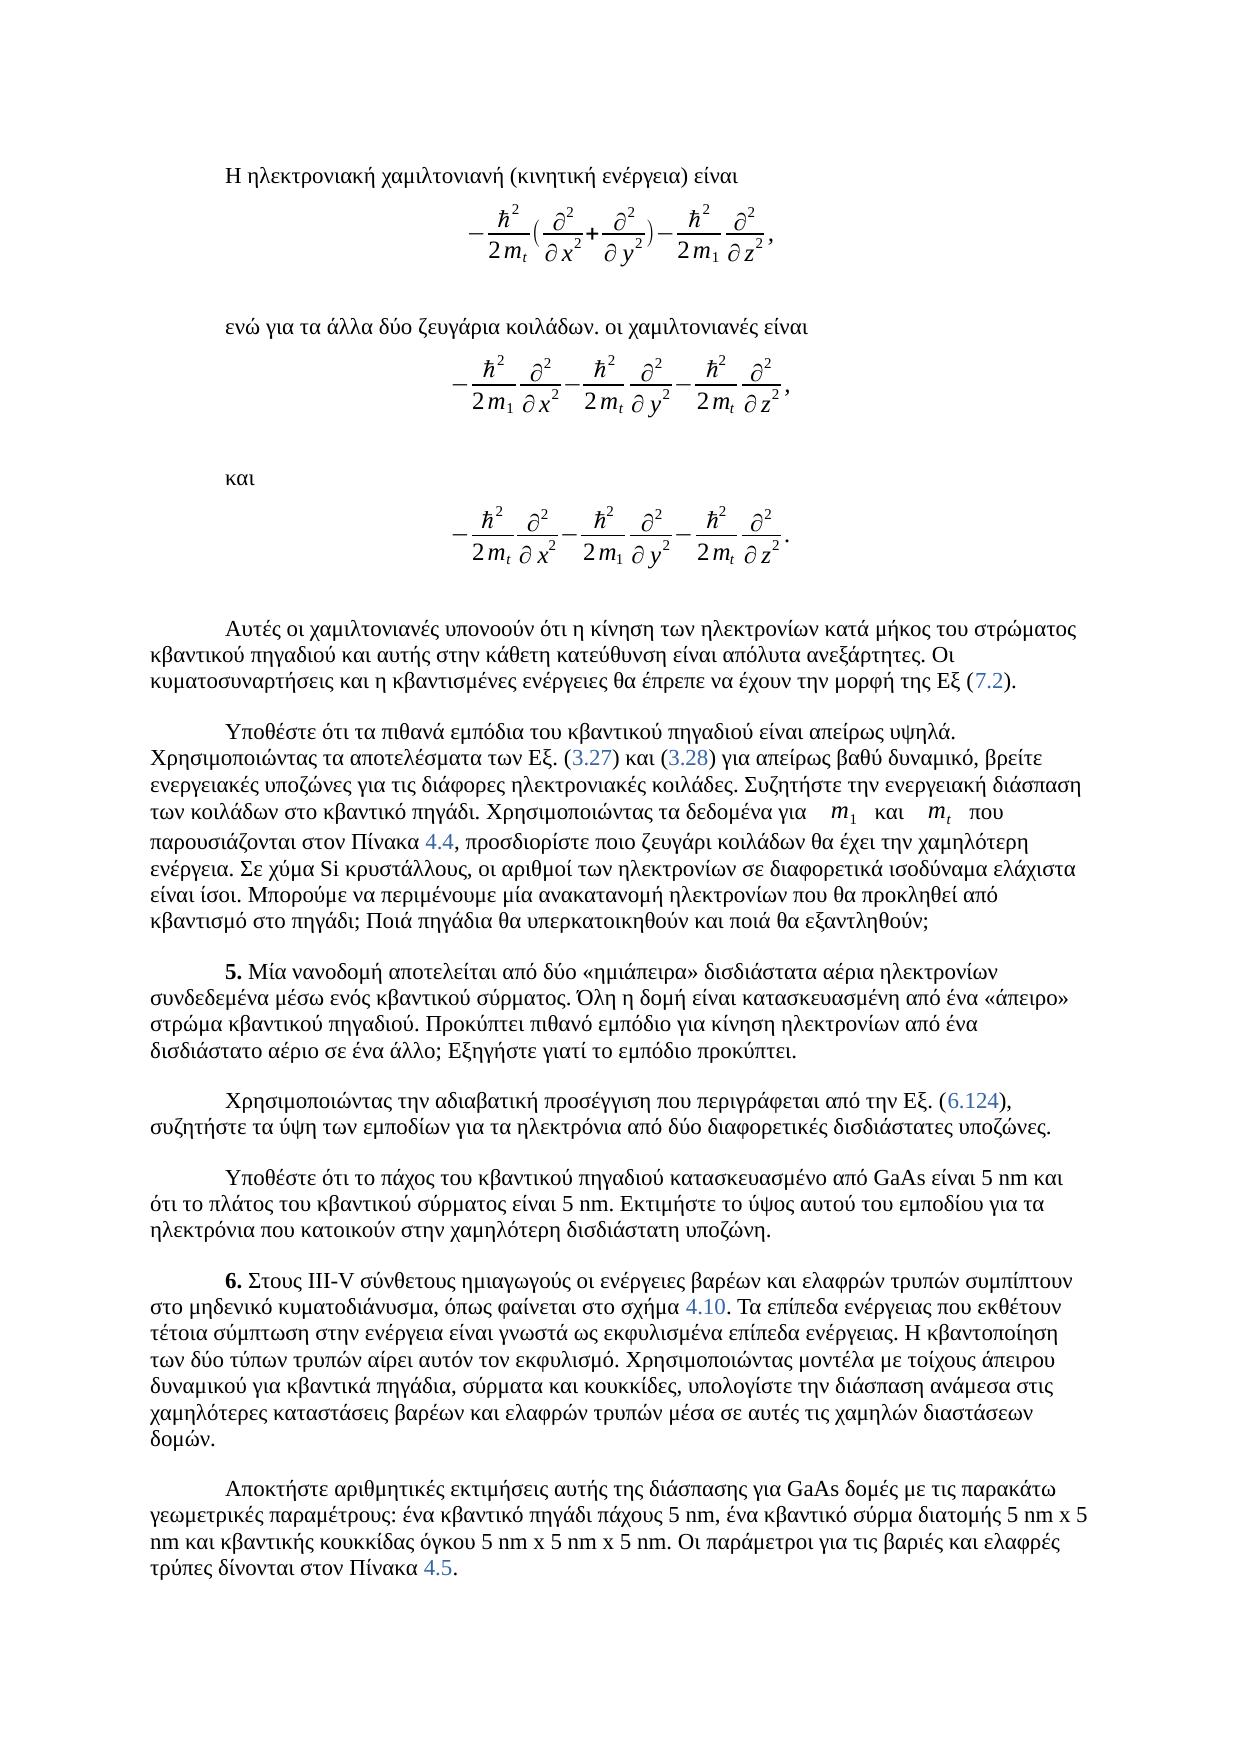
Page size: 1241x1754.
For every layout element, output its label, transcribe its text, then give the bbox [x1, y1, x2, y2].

text ενώ για τα άλλα δύο ζευγάρια κοιλάδων. οι χαμιλτονιανές είναι [150, 313, 1091, 339]
text 6. Στους III-V σύνθετους ημιαγωγούς οι ενέργειες βαρέων και ελαφρών τρυπών συμπίπτουν στο μηδενικό κυματοδιάνυσμα, όπως φαίνεται στο σχήμα 4.10. Τα επίπεδα ενέργειας που εκθέτουν τέτοια σύμπτωση στην ενέργεια είναι γνωστά ως εκφυλισμένα επίπεδα ενέργειας. Η κβαντοποίηση των δύο τύπων τρυπών αίρει αυτόν τον εκφυλισμό. Χρησιμοποιώντας μοντέλα με τοίχους άπειρου δυναμικού για κβαντικά πηγάδια, σύρματα και κουκκίδες, υπολογίστε την διάσπαση ανάμεσα στις χαμηλότερες καταστάσεις βαρέων και ελαφρών τρυπών μέσα σε αυτές τις χαμηλών διαστάσεων δομών. [150, 1267, 1091, 1451]
text Αυτές οι χαμιλτονιανές υπονοούν ότι η κίνηση των ηλεκτρονίων κατά μήκος του στρώματος κβαντικού πηγαδιού και αυτής στην κάθετη κατεύθυνση είναι απόλυτα ανεξάρτητες. Οι κυματοσυναρτήσεις και η κβαντισμένες ενέργειες θα έπρεπε να έχουν την μορφή της Εξ (7.2). [150, 615, 1091, 694]
subtitle Η ηλεκτρονιακή χαμιλτονιανή (κινητική ενέργεια) είναι [150, 162, 1091, 188]
text και [150, 464, 1091, 490]
text 5. Μία νανοδομή αποτελείται από δύο «ημιάπειρα» δισδιάστατα αέρια ηλεκτρονίων συνδεδεμένα μέσω ενός κβαντικού σύρματος. Όλη η δομή είναι κατασκευασμένη από ένα «άπειρο» στρώμα κβαντικού πηγαδιού. Προκύπτει πιθανό εμπόδιο για κίνηση ηλεκτρονίων από ένα δισδιάστατο αέριο σε ένα άλλο; Εξηγήστε γιατί το εμπόδιο προκύπτει. [150, 958, 1091, 1063]
text Αποκτήστε αριθμητικές εκτιμήσεις αυτής της διάσπασης για GaAs δομές με τις παρακάτω γεωμετρικές παραμέτρους: ένα κβαντικό πηγάδι πάχους 5 nm, ένα κβαντικό σύρμα διατομής 5 nm x 5 nm και κβαντικής κουκκίδας όγκου 5 nm x 5 nm x 5 nm. Οι παράμετροι για τις βαριές και ελαφρές τρύπες δίνονται στον Πίνακα 4.5. [150, 1475, 1091, 1581]
text Υποθέστε ότι τα πιθανά εμπόδια του κβαντικού πηγαδιού είναι απείρως υψηλά. Χρησιμοποιώντας τα αποτελέσματα των Εξ. (3.27) και (3.28) για απείρως βαθύ δυναμικό, βρείτε ενεργειακές υποζώνες για τις διάφορες ηλεκτρονιακές κοιλάδες. Συζητήστε την ενεργειακή διάσπαση των κοιλάδων στο κβαντικό πηγάδι. Χρησιμοποιώντας τα δεδομένα για και που παρουσιάζονται στον Πίνακα 4.4, προσδιορίστε ποιο ζευγάρι κοιλάδων θα έχει την χαμηλότερη ενέργεια. Σε χύμα Si κρυστάλλους, οι αριθμοί των ηλεκτρονίων σε διαφορετικά ισοδύναμα ελάχιστα είναι ίσοι. Μπορούμε να περιμένουμε μία ανακατανομή ηλεκτρονίων που θα προκληθεί από κβαντισμό στο πηγάδι; Ποιά πηγάδια θα υπερκατοικηθούν και ποιά θα εξαντληθούν; [150, 718, 1091, 934]
text Χρησιμοποιώντας την αδιαβατική προσέγγιση που περιγράφεται από την Εξ. (6.124), συζητήστε τα ύψη των εμποδίων για τα ηλεκτρόνια από δύο διαφορετικές δισδιάστατες υποζώνες. [150, 1087, 1091, 1140]
text Υποθέστε ότι το πάχος του κβαντικού πηγαδιού κατασκευασμένο από GaAs είναι 5 nm και ότι το πλάτος του κβαντικού σύρματος είναι 5 nm. Εκτιμήστε το ύψος αυτού του εμποδίου για τα ηλεκτρόνια που κατοικούν στην χαμηλότερη δισδιάστατη υποζώνη. [150, 1164, 1091, 1243]
